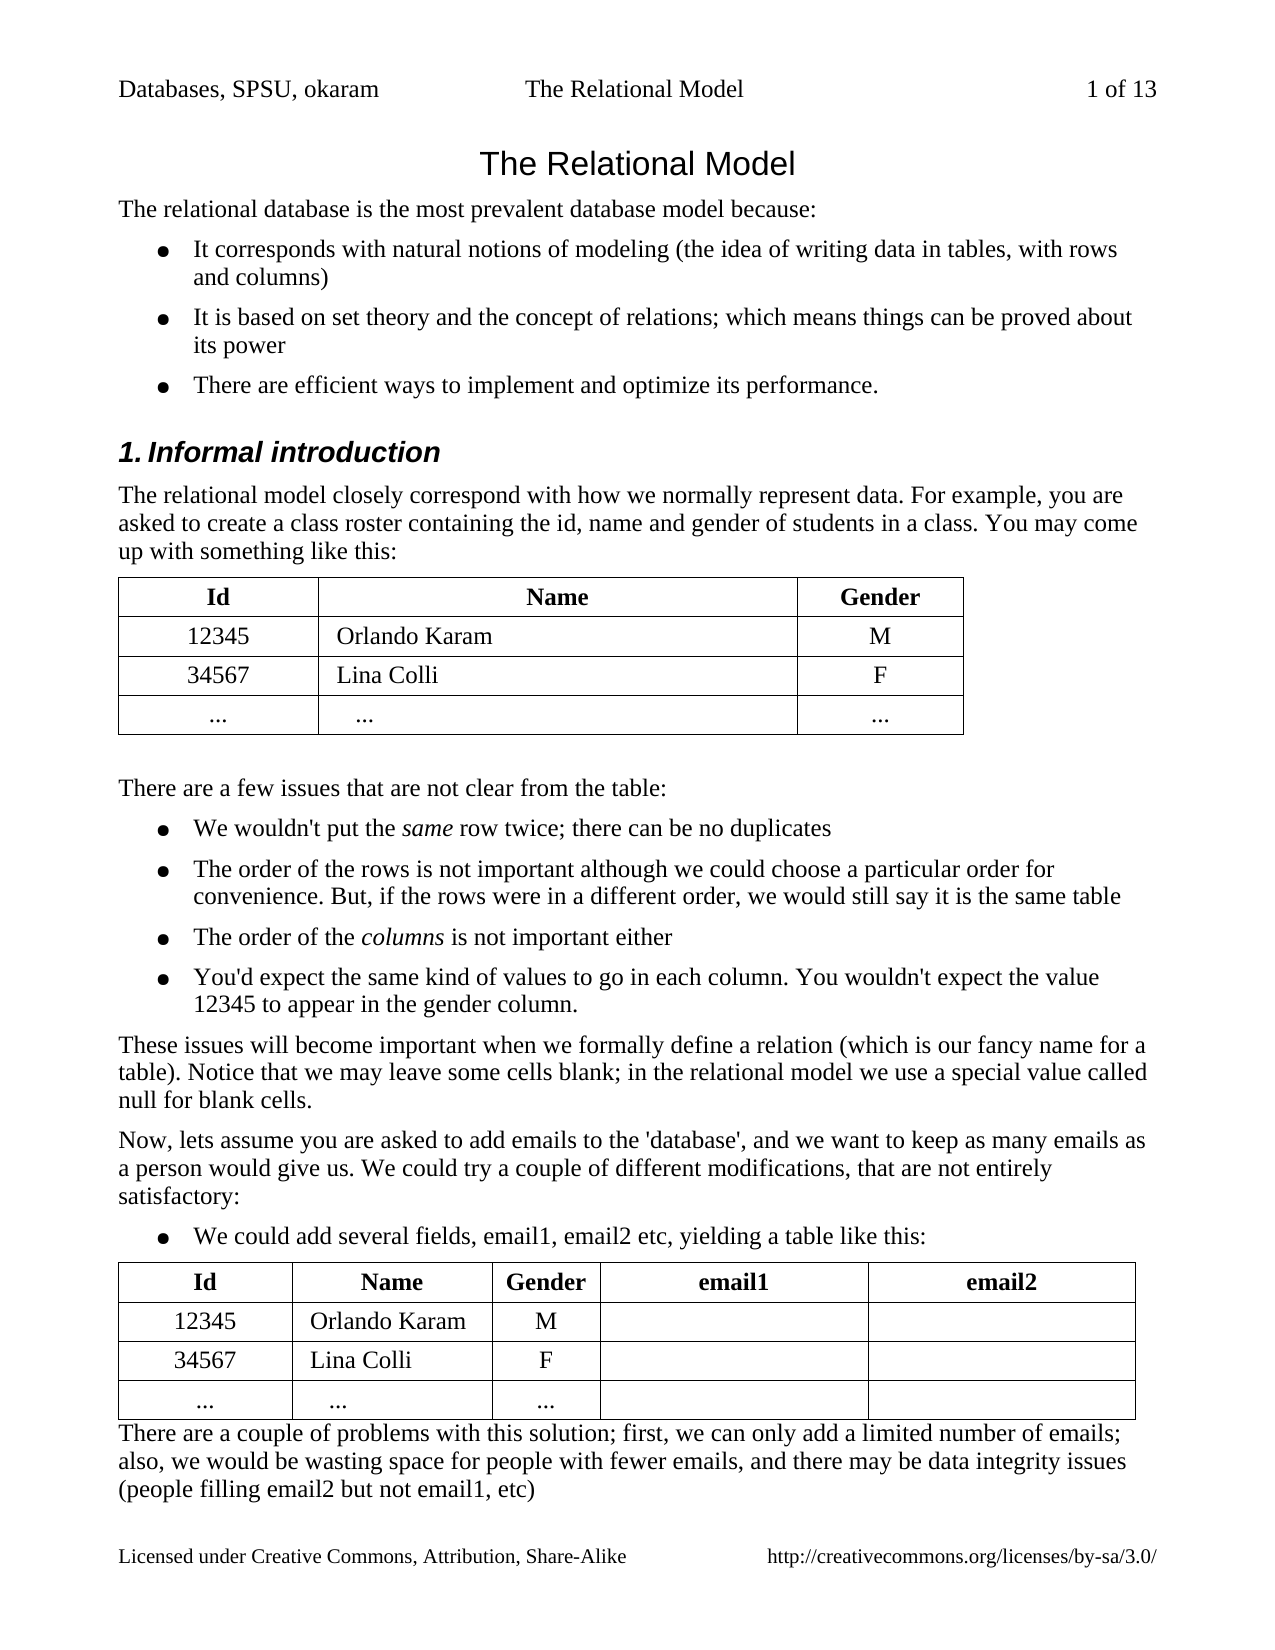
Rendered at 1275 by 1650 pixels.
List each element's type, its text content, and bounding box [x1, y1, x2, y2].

table_cell M [493, 1303, 600, 1341]
table_cell Lina Colli [293, 1342, 492, 1380]
table_cell 34567 [119, 1342, 292, 1380]
list The order of the rows is not important although we could choose a particular order for convenience. But, if the rows were in a different order, we would still say it is the same table [156, 855, 1157, 910]
table_cell Orlando Karam [293, 1303, 492, 1341]
table_cell ... [293, 1381, 492, 1419]
subtitle Informal introduction [118, 436, 1157, 469]
table_cell F [798, 657, 963, 695]
table_cell F [493, 1342, 600, 1380]
table_cell 12345 [119, 617, 318, 656]
list We wouldn't put the same row twice; there can be no duplicates [156, 814, 1157, 842]
table_cell Lina Colli [319, 657, 797, 695]
text These issues will become important when we formally define a relation (which is our fancy name for a table). Notice that we may leave some cells blank; in the relational model we use a special value called null for blank cells. [118, 1031, 1157, 1114]
list It corresponds with natural notions of modeling (the idea of writing data in tables, with rows and columns) [156, 235, 1157, 291]
list It is based on set theory and the concept of relations; which means things can be proved about its power [156, 303, 1157, 358]
text The relational model closely correspond with how we normally represent data. For example, you are asked to create a class roster containing the id, name and gender of students in a class. You may come up with something like this: [118, 481, 1157, 564]
table_cell [601, 1303, 868, 1341]
table_cell [869, 1342, 1135, 1380]
table_cell [601, 1342, 868, 1380]
table_cell ... [798, 696, 963, 734]
table_header Id [119, 1263, 292, 1302]
table_header Name [319, 578, 797, 616]
text The relational database is the most prevalent database model because: [118, 195, 1157, 223]
table_cell 34567 [119, 657, 318, 695]
table_header Gender [798, 578, 963, 616]
table_cell 12345 [119, 1303, 292, 1341]
table_cell ... [119, 1381, 292, 1419]
table_cell [869, 1303, 1135, 1341]
table_header Gender [493, 1263, 600, 1302]
table_header email1 [601, 1263, 868, 1302]
list There are efficient ways to implement and optimize its performance. [156, 371, 1157, 399]
list The order of the columns is not important either [156, 923, 1157, 950]
text There are a few issues that are not clear from the table: [118, 774, 1157, 802]
text Now, lets assume you are asked to add emails to the 'database', and we want to keep as many emails as a person would give us. We could try a couple of different modifications, that are not entirely satisfactory: [118, 1126, 1157, 1209]
table_cell [869, 1381, 1135, 1419]
table_header Name [293, 1263, 492, 1302]
table_cell ... [119, 696, 318, 734]
table_cell [601, 1381, 868, 1419]
table_cell Orlando Karam [319, 617, 797, 656]
table_cell ... [319, 696, 797, 734]
table_header email2 [869, 1263, 1135, 1302]
table_header Id [119, 578, 318, 616]
table_cell M [798, 617, 963, 656]
text There are a couple of problems with this solution; first, we can only add a limited number of emails; also, we would be wasting space for people with fewer emails, and there may be data integrity issues (people filling email2 but not email1, etc) [118, 1419, 1157, 1503]
subtitle The Relational Model [118, 145, 1157, 182]
list You'd expect the same kind of values to go in each column. You wouldn't expect the value 12345 to appear in the gender column. [156, 963, 1157, 1018]
table_cell ... [493, 1381, 600, 1419]
list We could add several fields, email1, email2 etc, yielding a table like this: [156, 1222, 1157, 1250]
